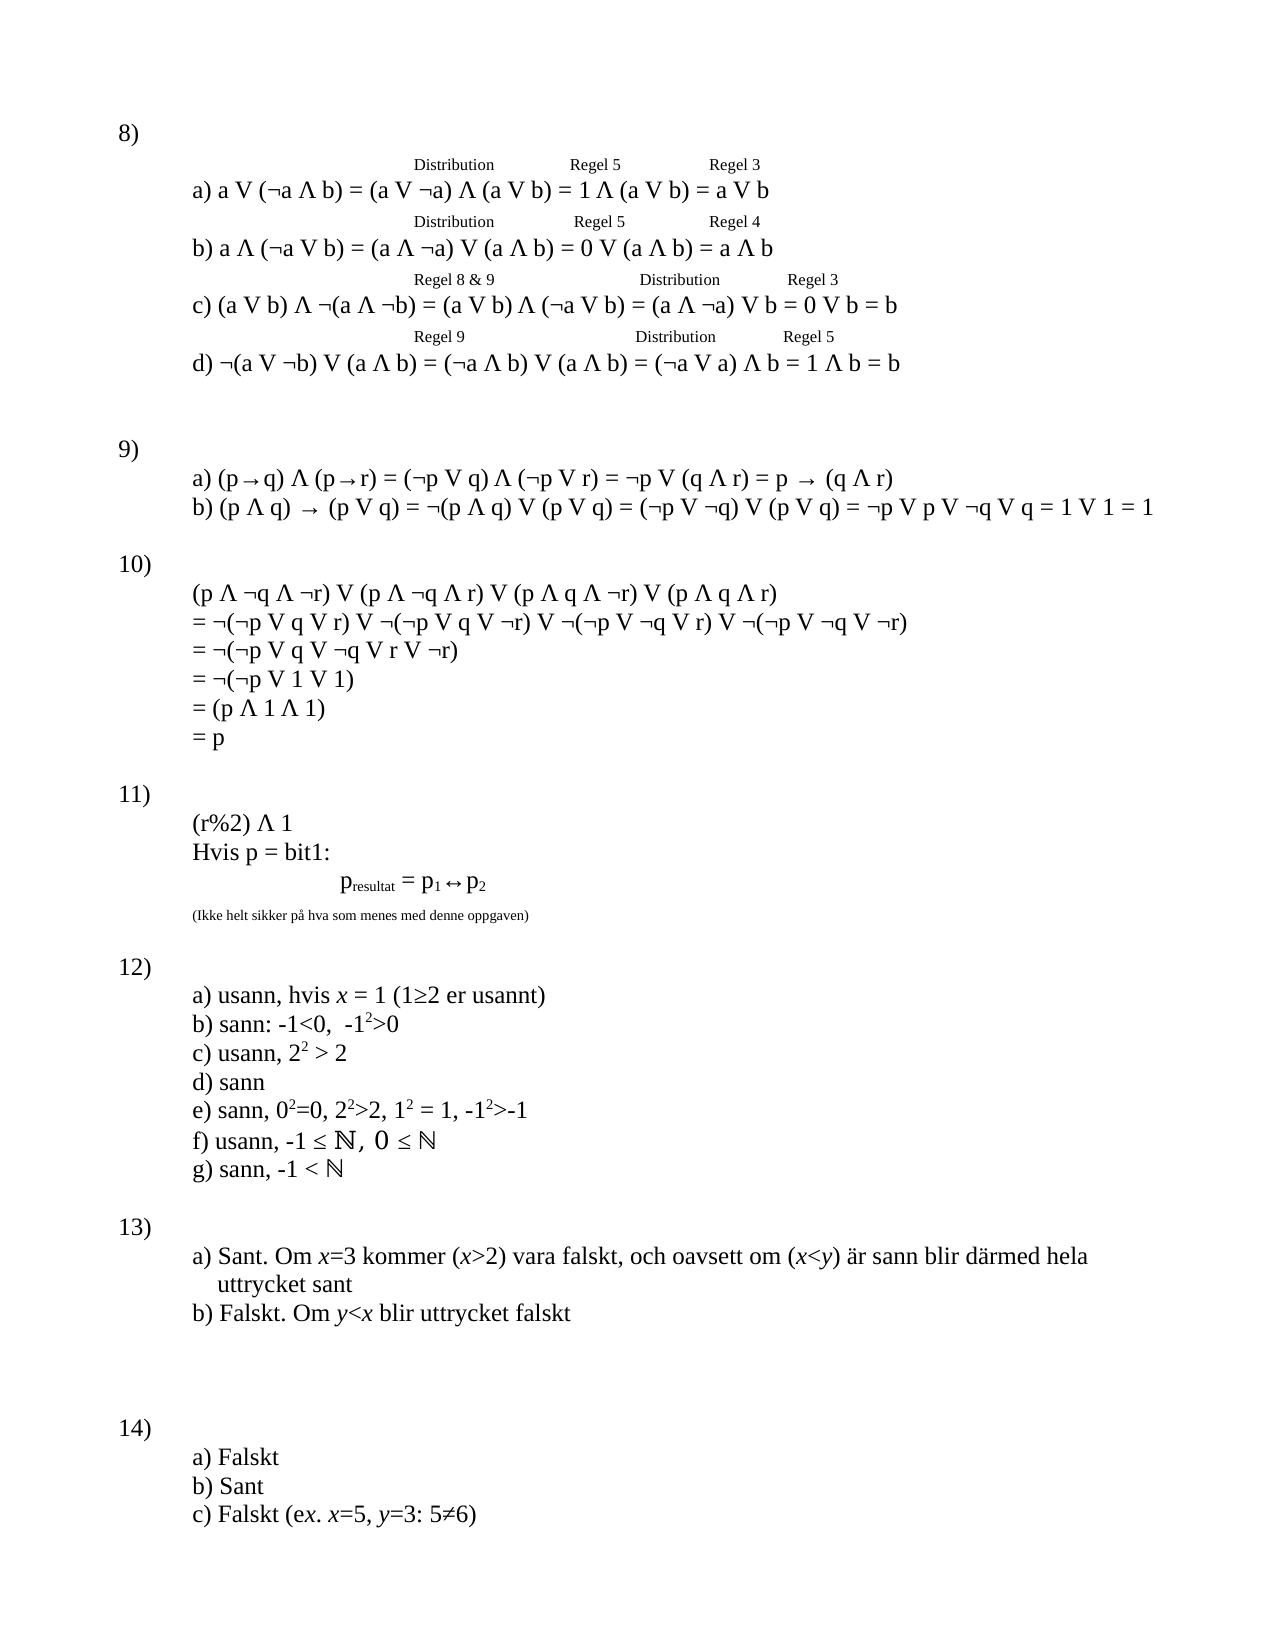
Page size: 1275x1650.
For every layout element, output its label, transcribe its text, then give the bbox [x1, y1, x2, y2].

text f) usann, -1 ≤ ℕ, 0 ≤ ℕ [118, 1124, 1157, 1154]
text b) (p Λ q) → (p V q) = ¬(p Λ q) V (p V q) = (¬p V ¬q) V (p V q) = ¬p V p V ¬q V q = 1 V 1 = 1 [118, 492, 1157, 521]
text 13) [118, 1212, 1157, 1241]
text (Ikke helt sikker på hva som menes med denne oppgaven) [118, 894, 1157, 923]
text (p Λ ¬q Λ ¬r) V (p Λ ¬q Λ r) V (p Λ q Λ ¬r) V (p Λ q Λ r) [118, 578, 1157, 607]
text c) (a V b) Λ ¬(a Λ ¬b) = (a V b) Λ (¬a V b) = (a Λ ¬a) V b = 0 V b = b [118, 291, 1157, 319]
text 10) [118, 549, 1157, 578]
text d) sann [118, 1067, 1157, 1096]
text Hvis p = bit1: [118, 837, 1157, 866]
text Regel 8 & 9 Distribution Regel 3 [118, 262, 1157, 291]
text b) sann: -1<0, -12>0 [118, 1009, 1157, 1038]
text 11) [118, 779, 1157, 808]
text c) usann, 22 > 2 [118, 1038, 1157, 1067]
text Distribution Regel 5 Regel 3 [118, 147, 1157, 176]
text e) sann, 02=0, 22>2, 12 = 1, -12>-1 [118, 1096, 1157, 1124]
text a) usann, hvis x = 1 (1≥2 er usannt) [118, 981, 1157, 1009]
text b) Sant [118, 1471, 1157, 1499]
text a) (p→q) Λ (p→r) = (¬p V q) Λ (¬p V r) = ¬p V (q Λ r) = p → (q Λ r) [118, 463, 1157, 492]
text Distribution Regel 5 Regel 4 [118, 204, 1157, 233]
text a) Falskt [118, 1442, 1157, 1471]
text 9) [118, 434, 1157, 463]
text 8) [118, 118, 1157, 147]
text 14) [118, 1413, 1157, 1442]
text b) a Λ (¬a V b) = (a Λ ¬a) V (a Λ b) = 0 V (a Λ b) = a Λ b [118, 233, 1157, 262]
text = ¬(¬p V q V ¬q V r V ¬r) [118, 636, 1157, 664]
text g) sann, -1 < ℕ [118, 1154, 1157, 1183]
text a) a V (¬a Λ b) = (a V ¬a) Λ (a V b) = 1 Λ (a V b) = a V b [118, 176, 1157, 204]
text 12) [118, 952, 1157, 981]
text Regel 9 Distribution Regel 5 [118, 319, 1157, 348]
text presultat = p1↔p2 [118, 866, 1157, 894]
text c) Falskt (ex. x=5, y=3: 5≠6) [118, 1499, 1157, 1528]
text = ¬(¬p V q V r) V ¬(¬p V q V ¬r) V ¬(¬p V ¬q V r) V ¬(¬p V ¬q V ¬r) [118, 607, 1157, 636]
text d) ¬(a V ¬b) V (a Λ b) = (¬a Λ b) V (a Λ b) = (¬a V a) Λ b = 1 Λ b = b [118, 348, 1157, 377]
text b) Falskt. Om y<x blir uttrycket falskt [118, 1298, 1157, 1327]
text = ¬(¬p V 1 V 1) [118, 664, 1157, 693]
text a) Sant. Om x=3 kommer (x>2) vara falskt, och oavsett om (x<y) är sann blir därmed hela uttrycket sant [118, 1241, 1157, 1298]
text = p [118, 722, 1157, 751]
text (r%2) Λ 1 [118, 808, 1157, 837]
text = (p Λ 1 Λ 1) [118, 693, 1157, 722]
